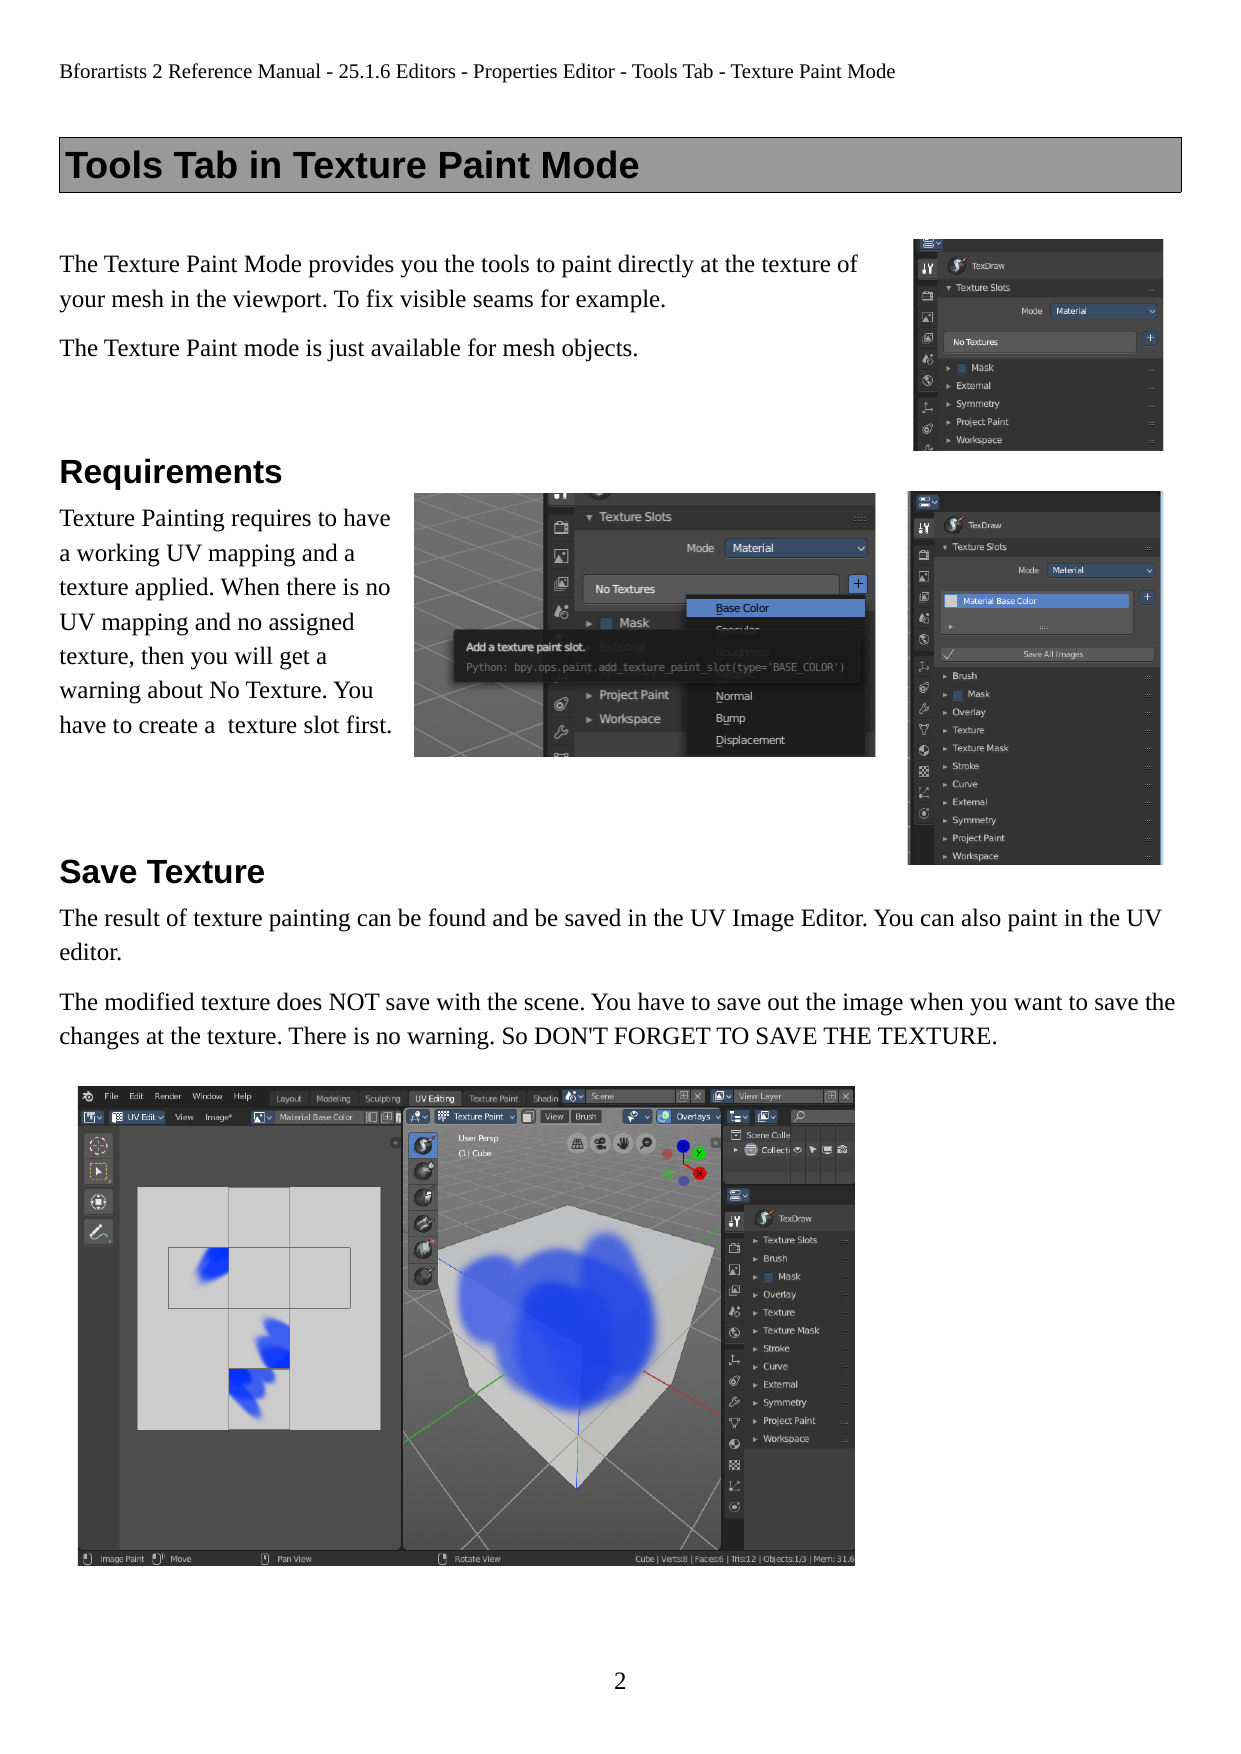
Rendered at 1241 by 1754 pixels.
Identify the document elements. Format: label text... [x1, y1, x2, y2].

text The Texture Paint mode is just available for mesh objects. [59, 333, 913, 362]
text The modified texture does NOT save with the scene. You have to save out the image when you want to save the changes at the texture. There is no warning. So DON'T FORGET TO SAVE THE TEXTURE. [59, 987, 1181, 1050]
text The Texture Paint Mode provides you the tools to paint directly at the texture of your mesh in the viewport. To fix visible seams for example. [59, 249, 913, 313]
picture [907, 491, 1164, 865]
text Texture Painting requires to have a working UV mapping and a texture applied. When there is no UV mapping and no assigned texture, then you will get a warning about No Texture. You have to create a texture slot first. [59, 503, 414, 739]
text [876, 503, 907, 739]
picture [414, 493, 876, 757]
picture [77, 1086, 855, 1566]
text The result of texture painting can be found and be saved in the UV Image Editor. You can also paint in the UV editor. [59, 903, 1181, 966]
subtitle Requirements [59, 452, 1181, 491]
subtitle Save Texture [59, 852, 1181, 891]
picture [913, 239, 1164, 451]
table_header Tools Tab in Texture Paint Mode [60, 138, 1181, 192]
